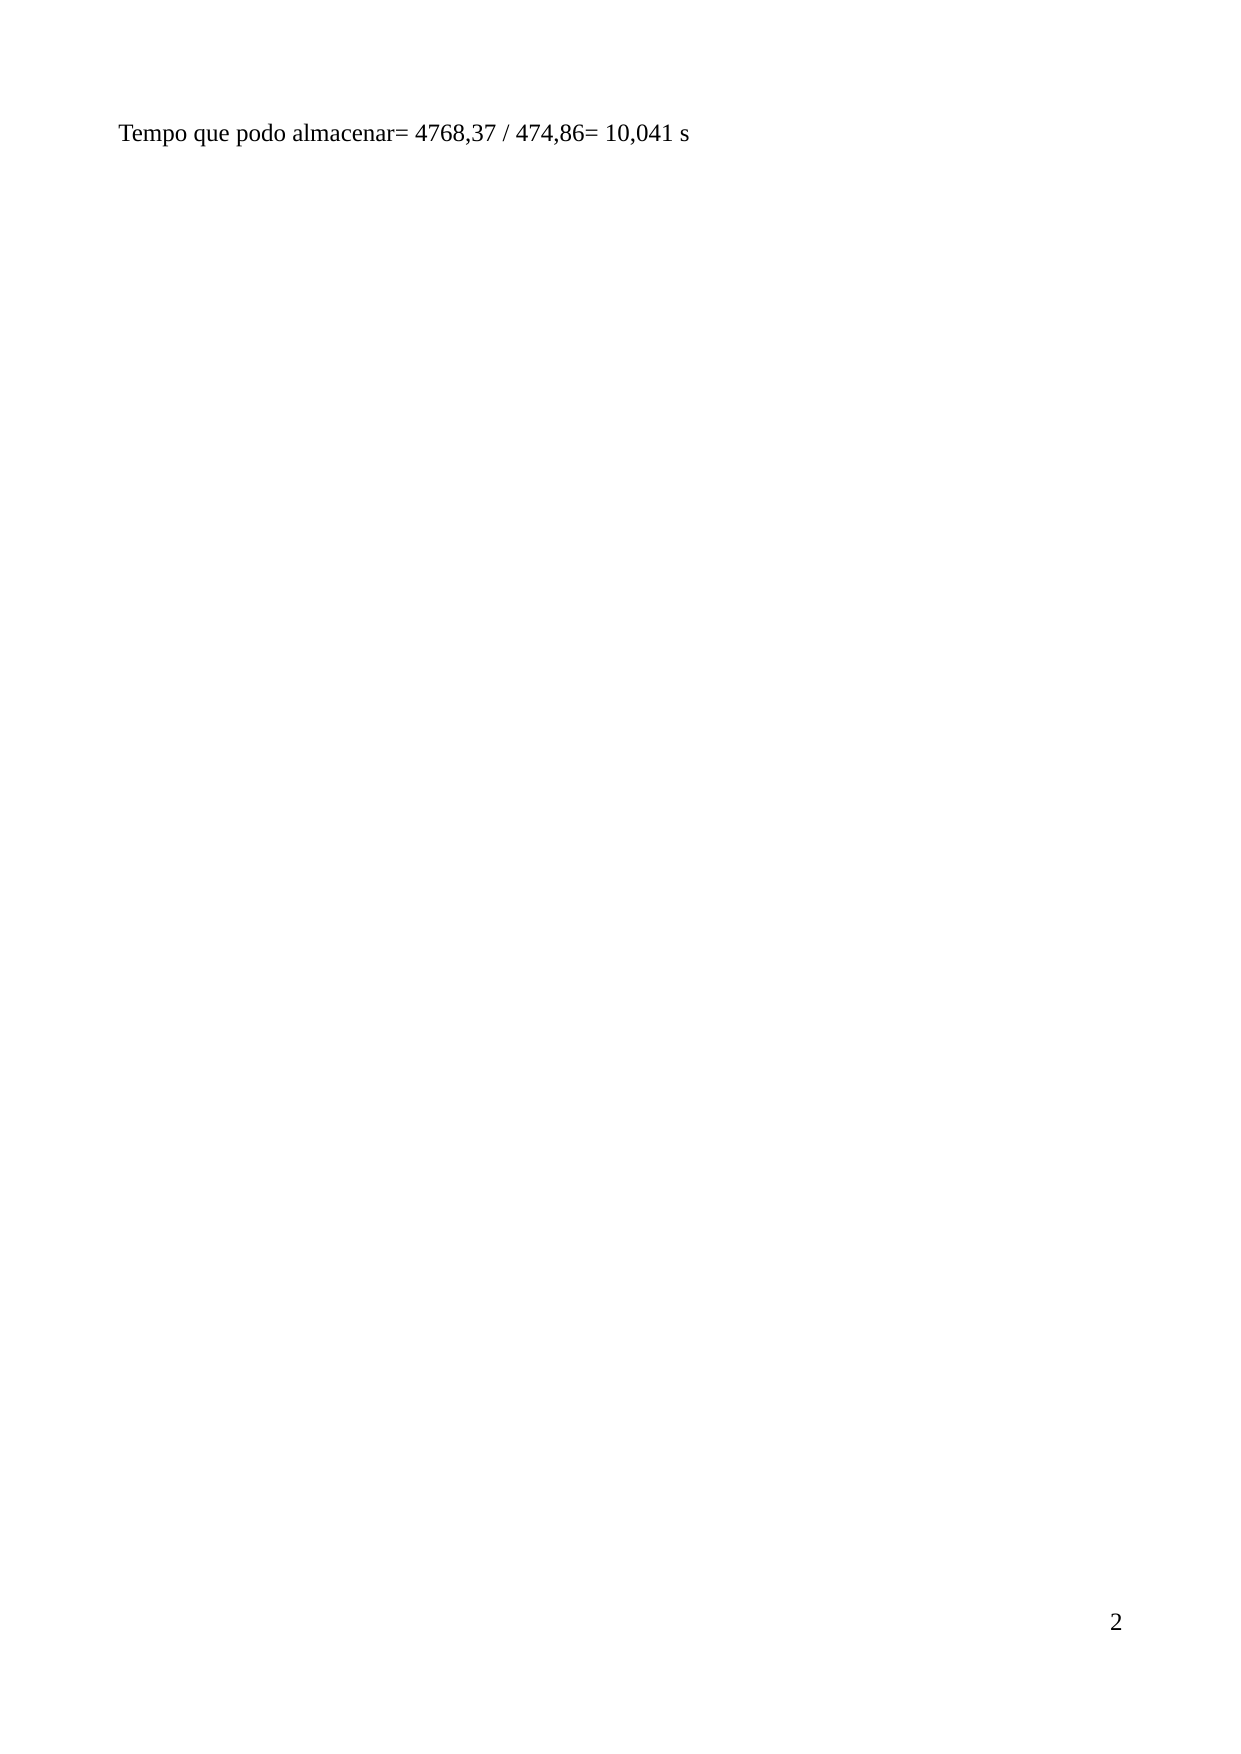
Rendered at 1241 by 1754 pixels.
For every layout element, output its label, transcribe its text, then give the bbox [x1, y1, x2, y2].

text Tempo que podo almacenar= 4768,37 / 474,86= 10,041 s [118, 118, 1122, 147]
